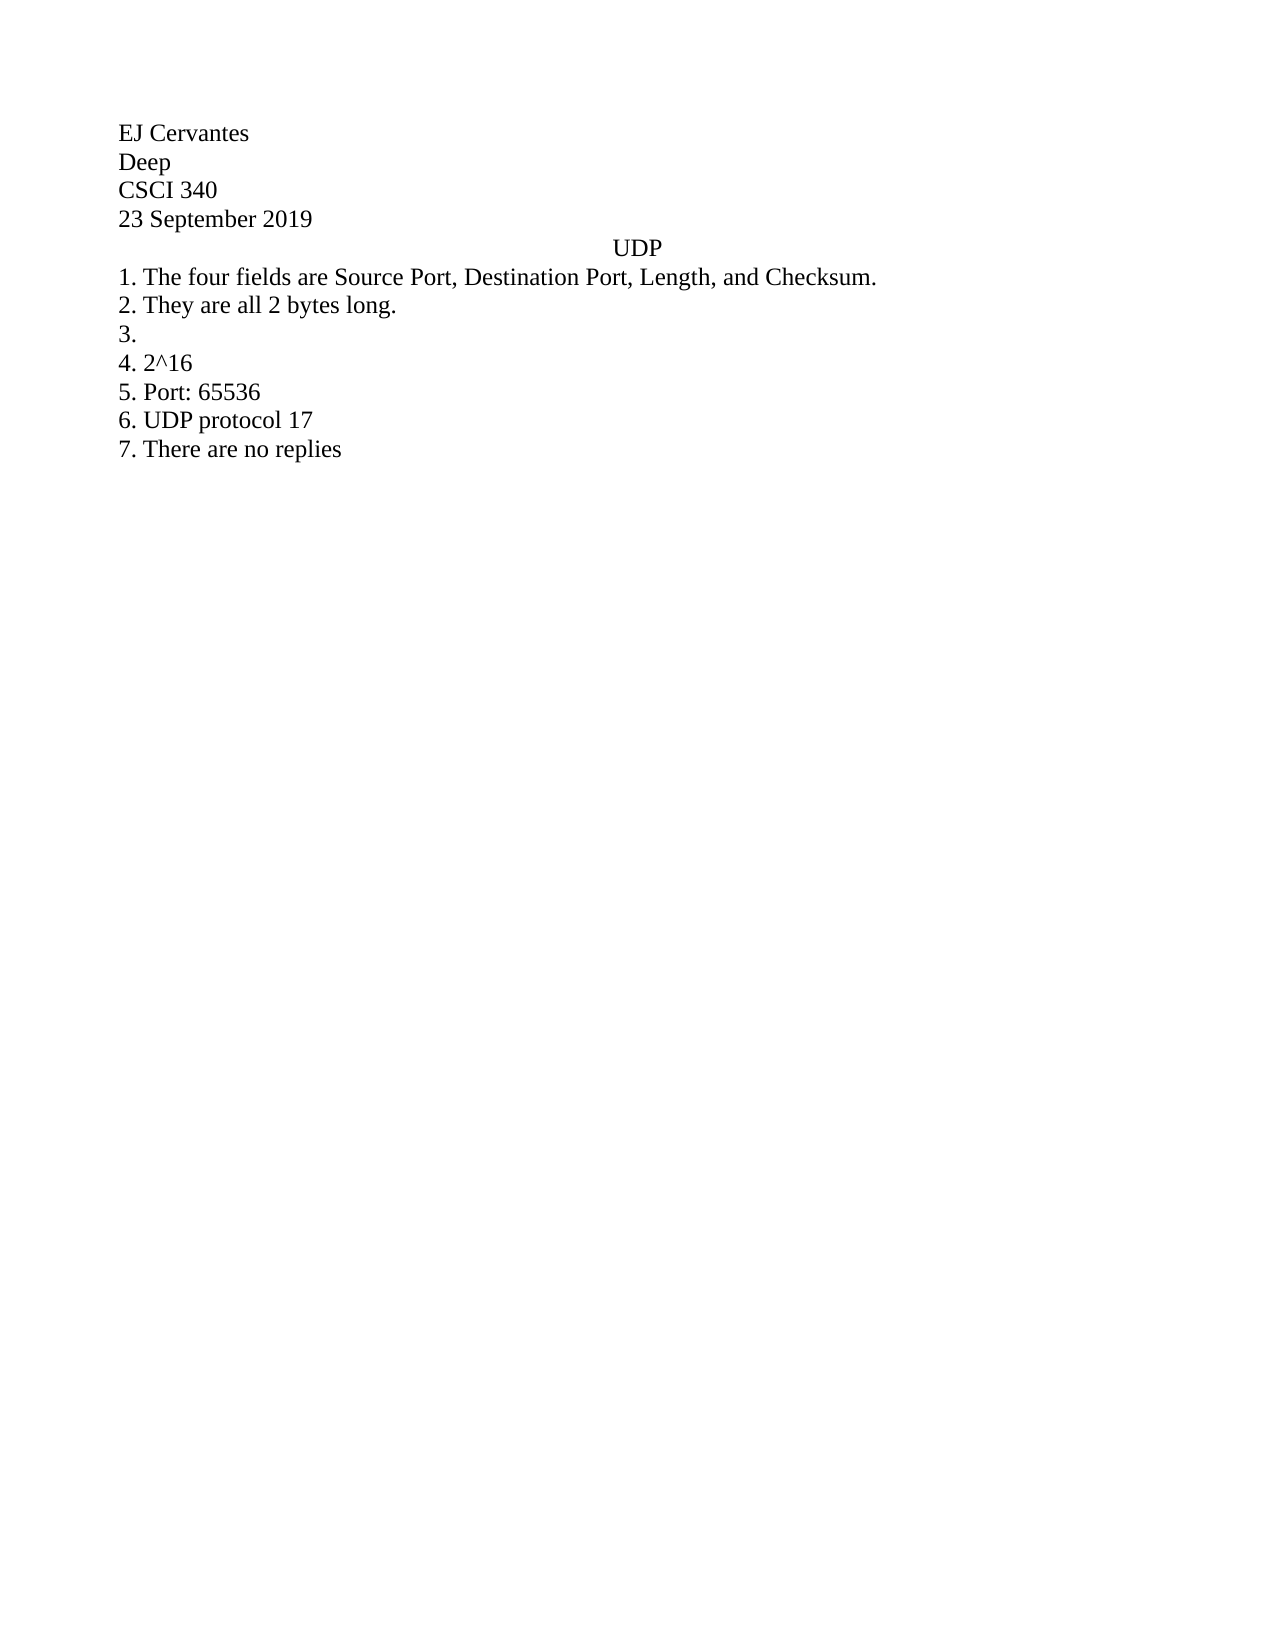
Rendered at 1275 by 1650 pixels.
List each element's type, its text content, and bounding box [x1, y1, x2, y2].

text 5. Port: 65536 [118, 377, 1157, 406]
text UDP [118, 233, 1157, 262]
text 6. UDP protocol 17 [118, 406, 1157, 434]
text 2. They are all 2 bytes long. [118, 291, 1157, 319]
text 3. [118, 319, 1157, 348]
text CSCI 340 [118, 176, 1157, 204]
text 23 September 2019 [118, 204, 1157, 233]
text 4. 2^16 [118, 348, 1157, 377]
text 7. There are no replies [118, 434, 1157, 463]
text 1. The four fields are Source Port, Destination Port, Length, and Checksum. [118, 262, 1157, 291]
text Deep [118, 147, 1157, 176]
text EJ Cervantes [118, 118, 1157, 147]
